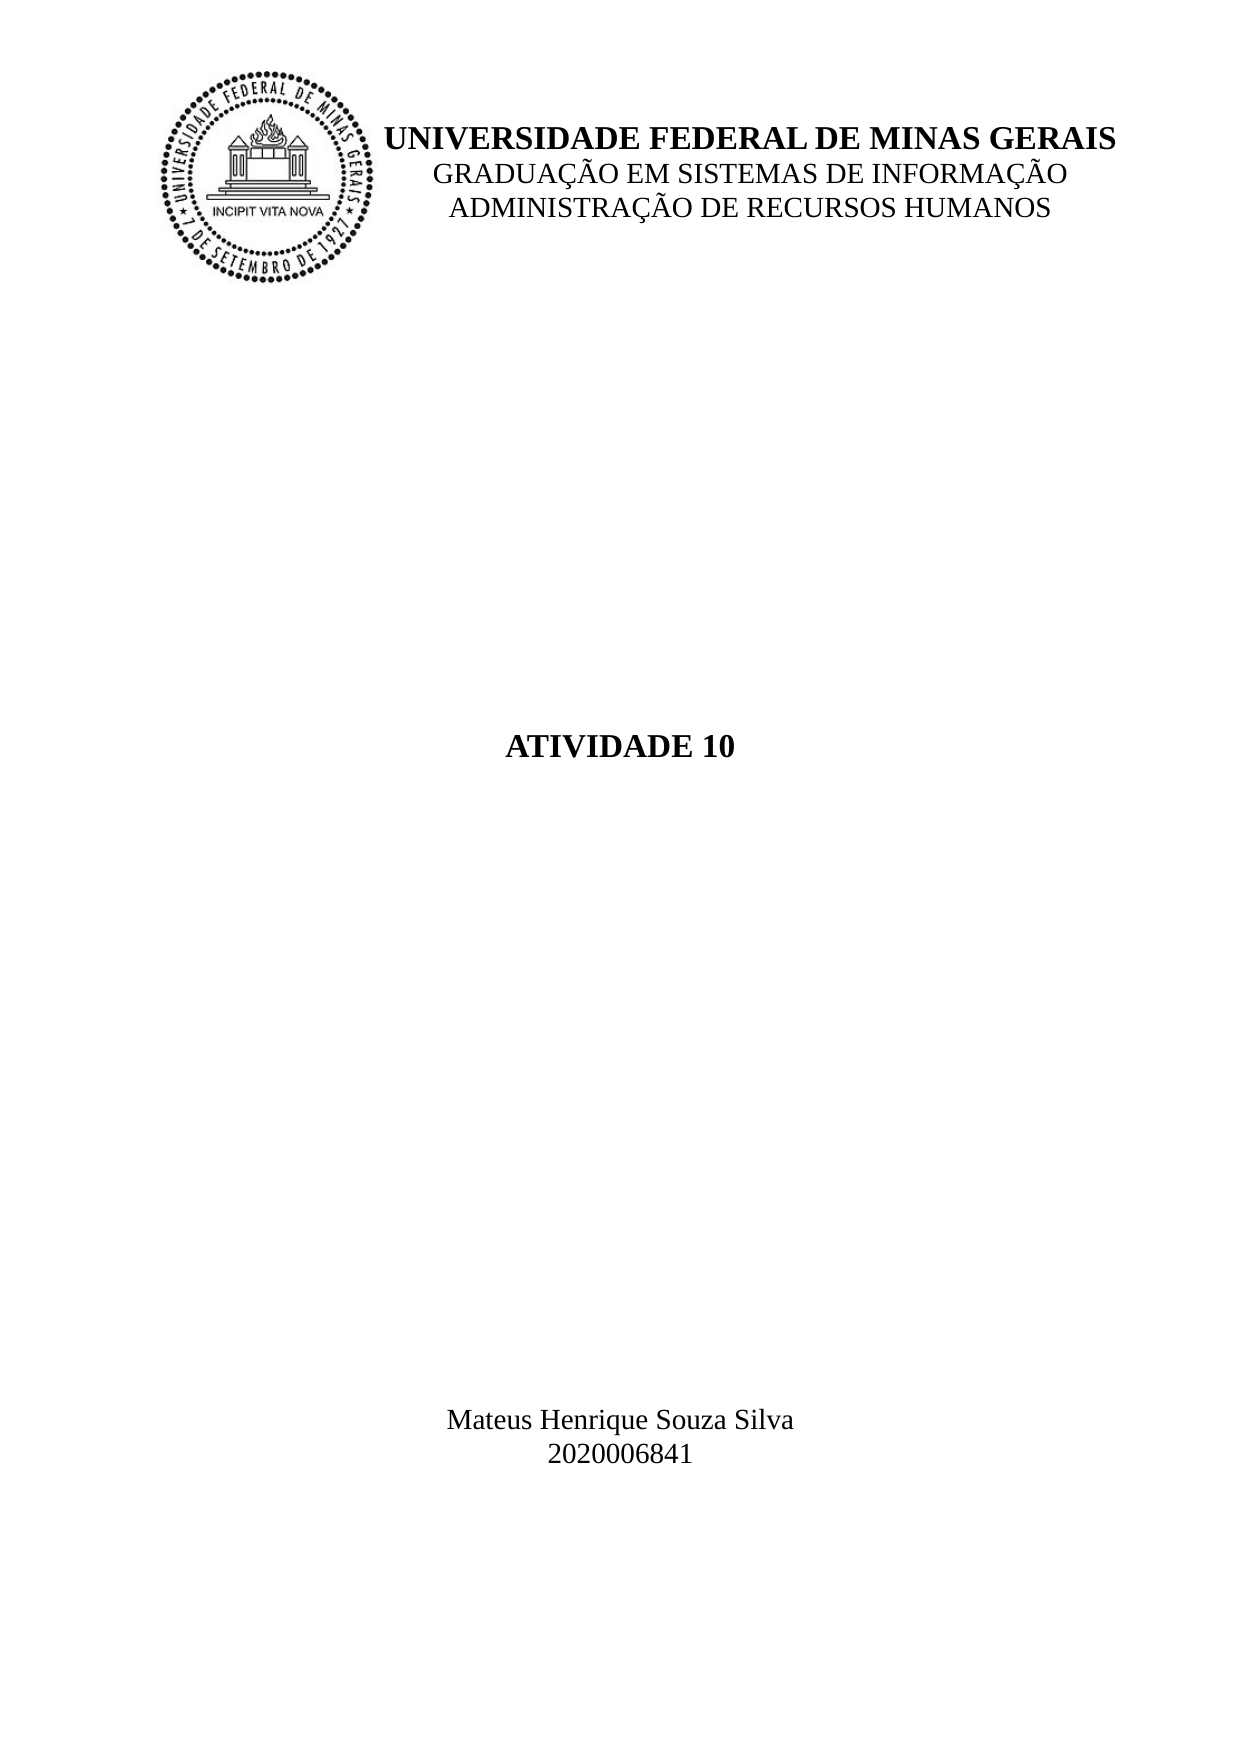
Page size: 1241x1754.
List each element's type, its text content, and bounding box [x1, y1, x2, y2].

text GRADUAÇÃO EM SISTEMAS DE INFORMAÇÃO [379, 156, 1122, 190]
text UNIVERSIDADE FEDERAL DE MINAS GERAIS [379, 118, 1122, 156]
picture [156, 71, 379, 290]
text 2020006841 [118, 1436, 1122, 1469]
text [118, 190, 156, 223]
text ATIVIDADE 10 [118, 727, 1122, 765]
text [118, 156, 156, 190]
text ADMINISTRAÇÃO DE RECURSOS HUMANOS [379, 190, 1122, 223]
text Mateus Henrique Souza Silva [118, 1402, 1122, 1436]
text [118, 118, 156, 156]
